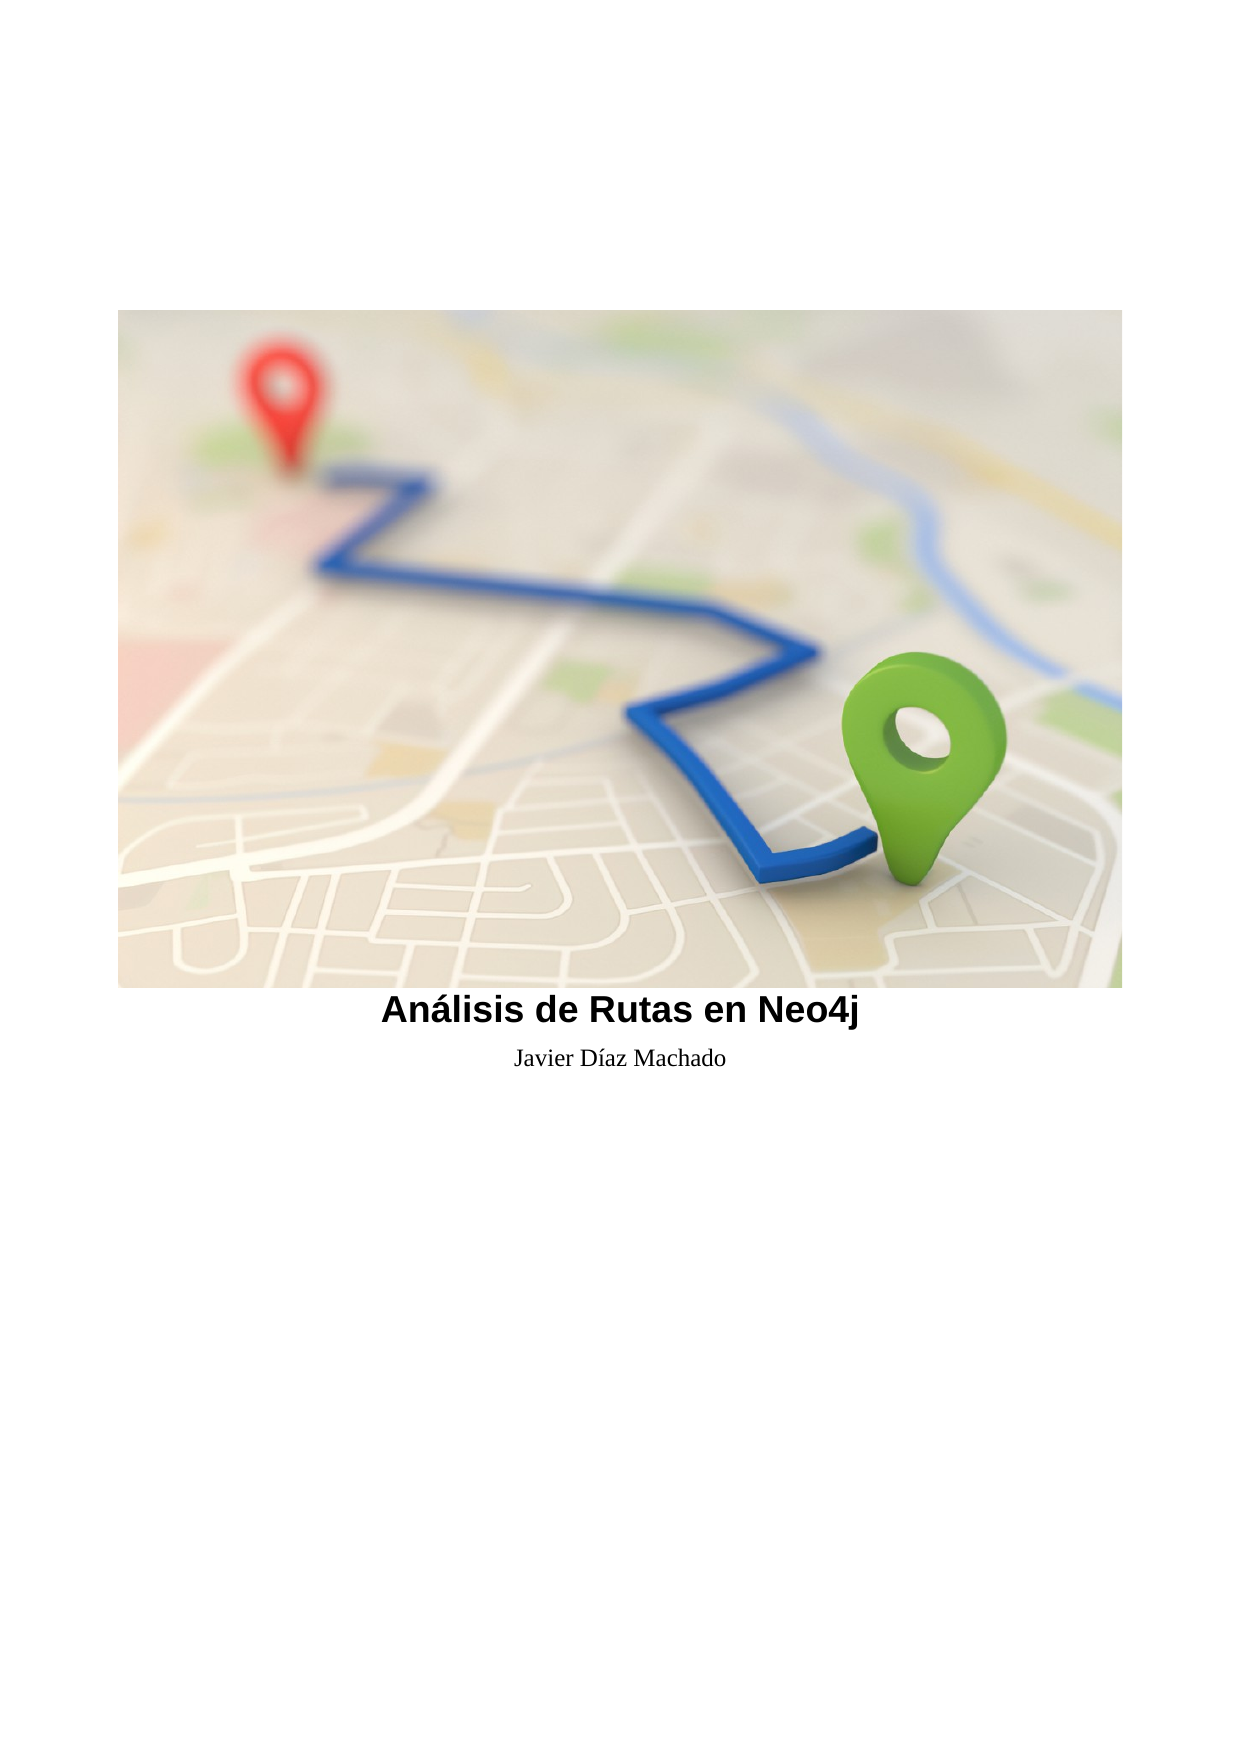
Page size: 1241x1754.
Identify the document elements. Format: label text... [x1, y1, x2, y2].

picture [118, 310, 1123, 988]
subtitle Análisis de Rutas en Neo4j [118, 988, 1122, 1031]
subtitle [118, 304, 1122, 310]
text Javier Díaz Machado [118, 1043, 1122, 1072]
